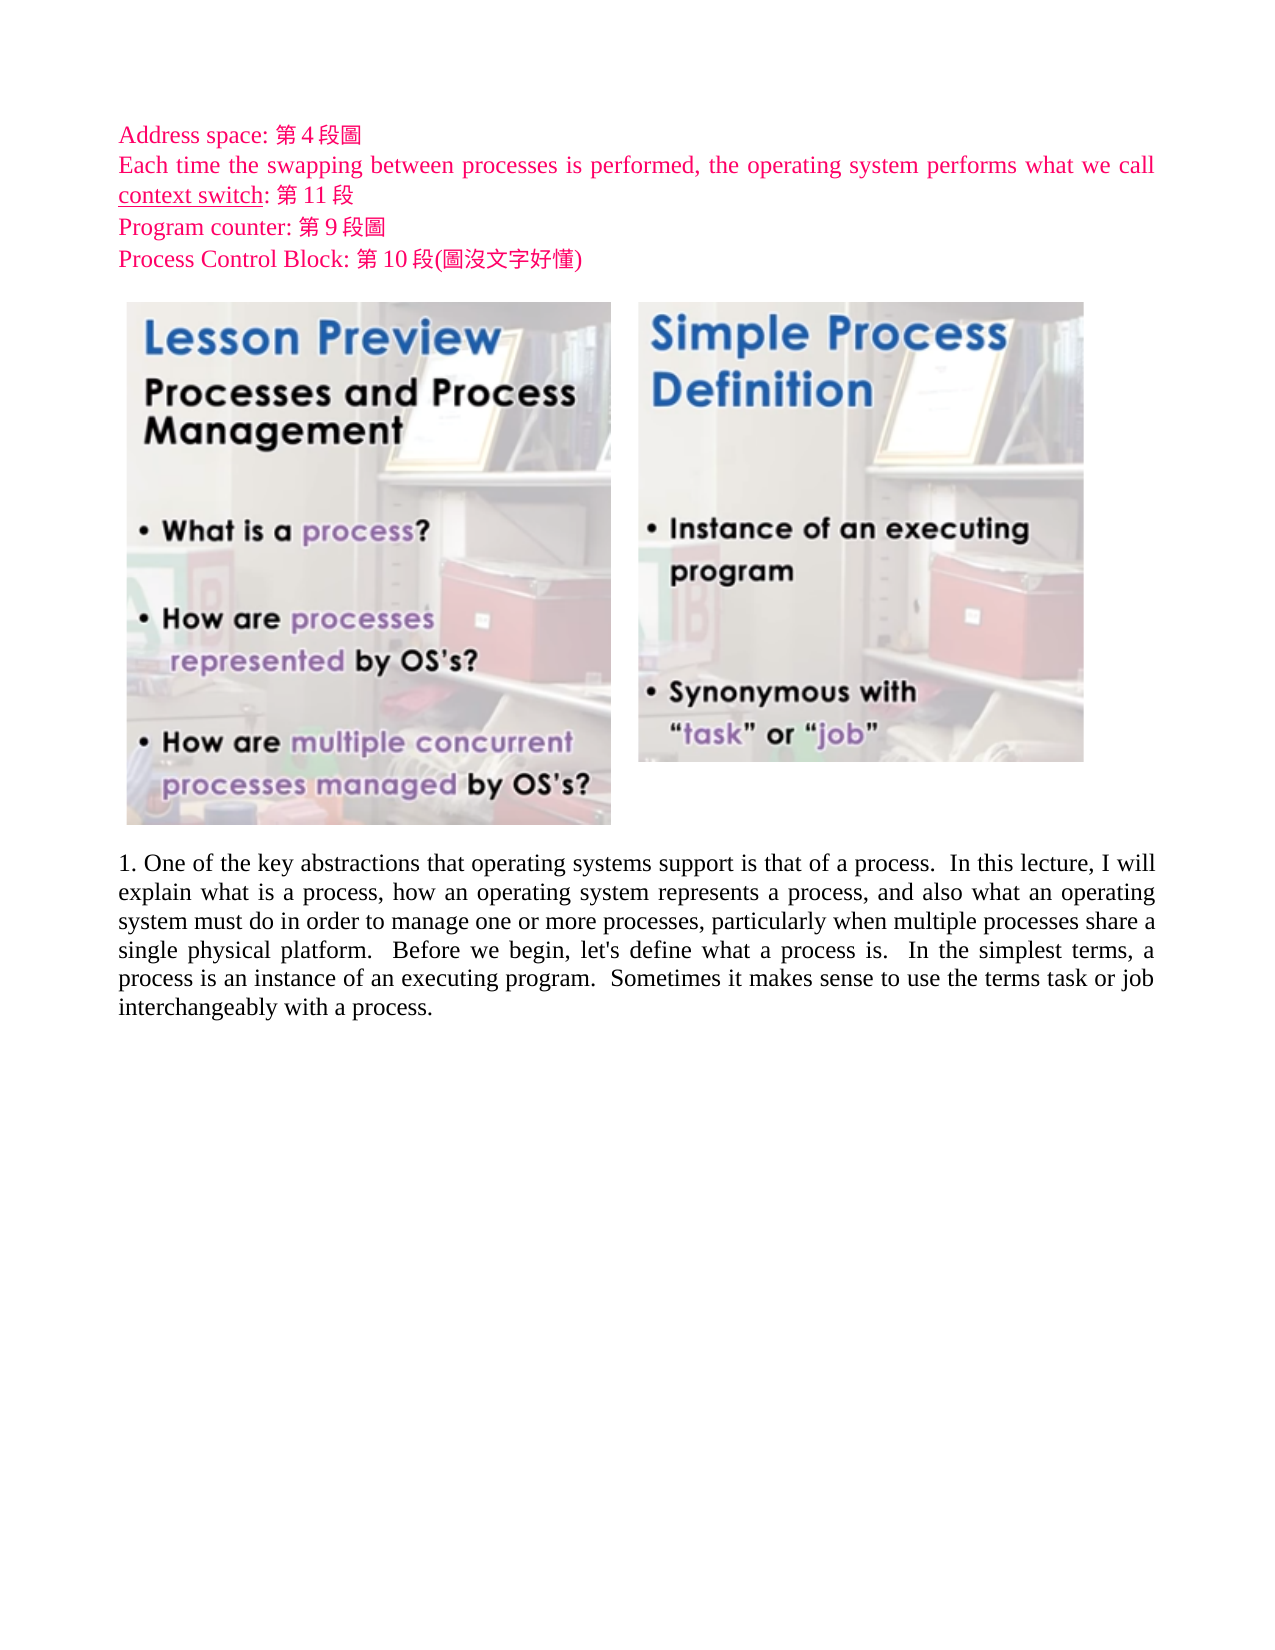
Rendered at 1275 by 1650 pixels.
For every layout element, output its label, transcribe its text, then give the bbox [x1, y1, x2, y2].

text Each time the swapping between processes is performed, the operating system performs what we call context switch: 第11段 [118, 150, 1157, 210]
text Program counter: 第9段圖 [118, 210, 1157, 242]
text Address space: 第4段圖 [118, 118, 1157, 150]
picture [638, 302, 1084, 762]
text 1. One of the key abstractions that operating systems support is that of a process. In this lecture, I will explain what is a process, how an operating system represents a process, and also what an operating system must do in order to manage one or more processes, particularly when multiple processes share a single physical platform. Before we begin, let's define what a process is. In the simplest terms, a process is an instance of an executing program. Sometimes it makes sense to use the terms task or job interchangeably with a process. [118, 848, 1157, 1021]
text Process Control Block: 第10段(圖沒文字好懂) [118, 242, 1157, 273]
picture [126, 302, 611, 825]
